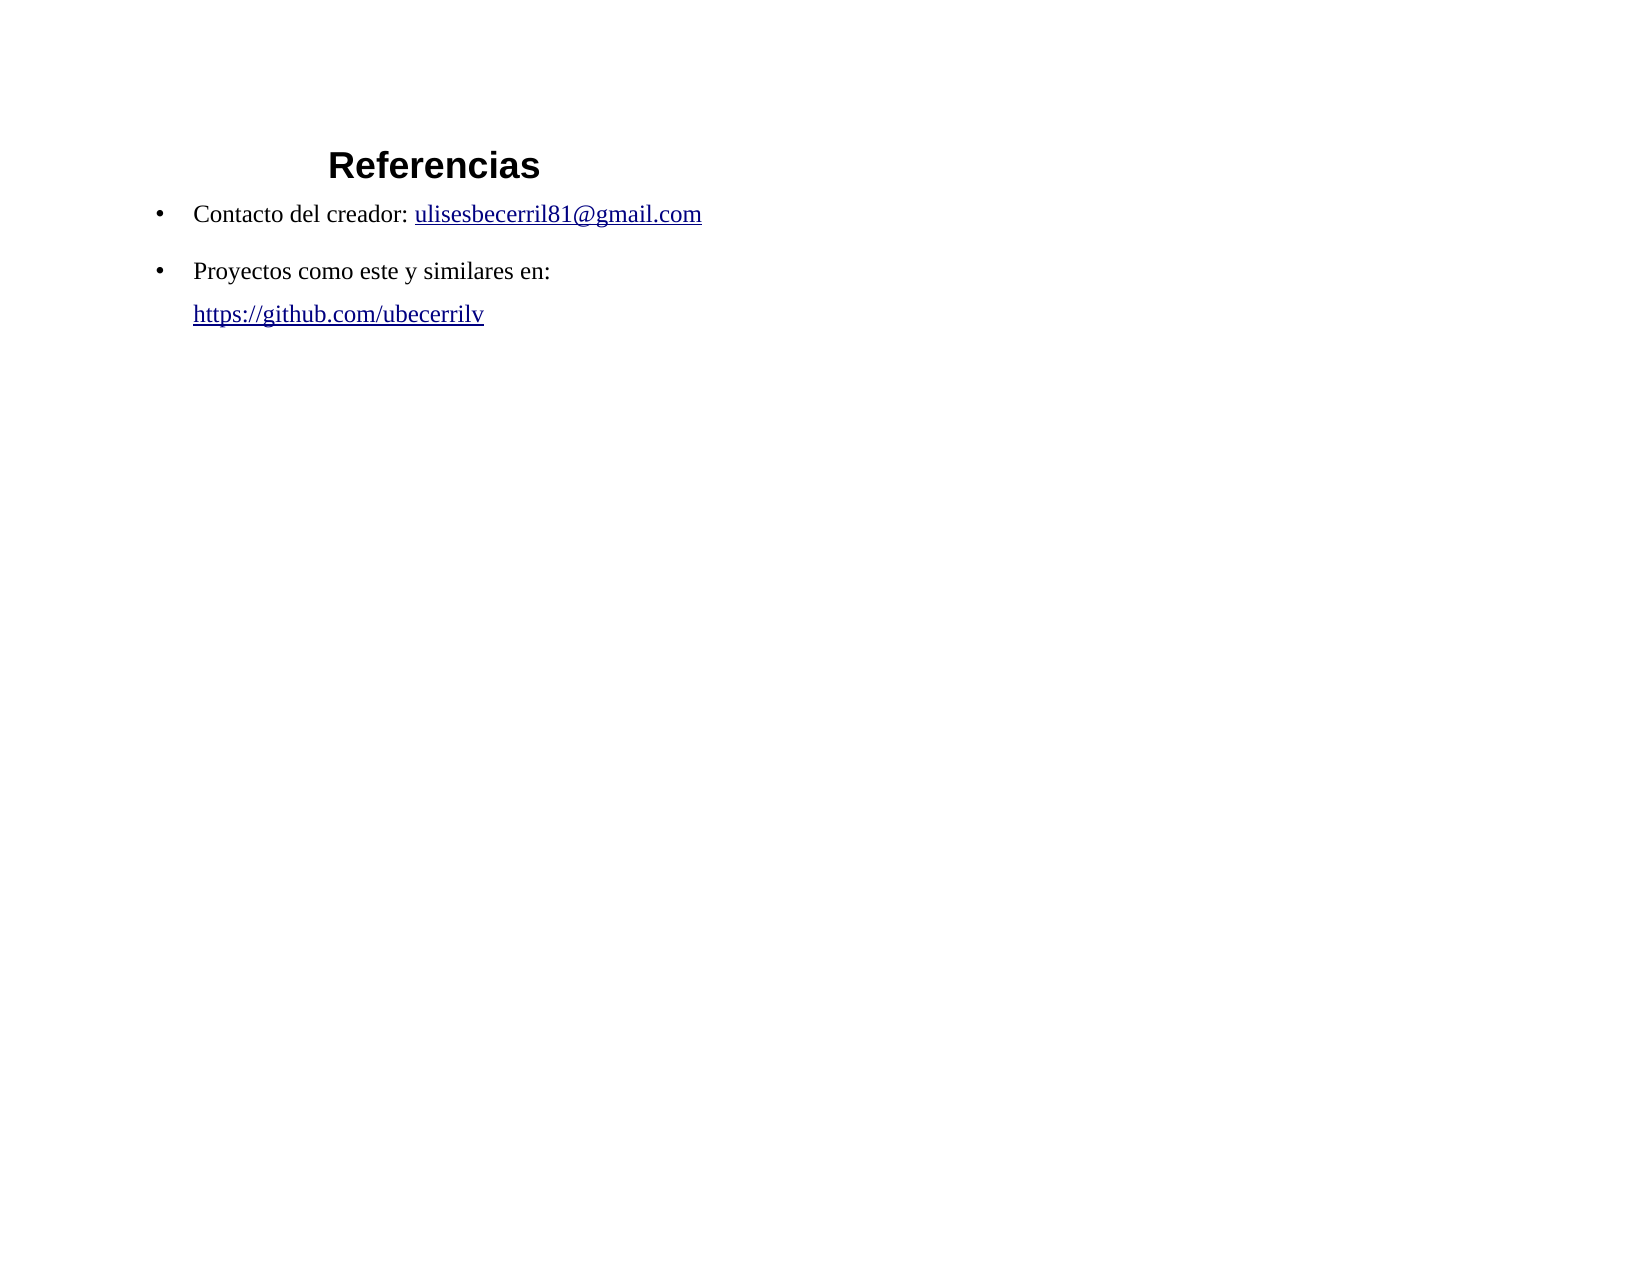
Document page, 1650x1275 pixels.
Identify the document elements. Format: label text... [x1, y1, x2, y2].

subtitle Referencias [118, 143, 750, 186]
list Contacto del creador: ulisesbecerril81@gmail.com [156, 199, 750, 227]
list Proyectos como este y similares en: https://github.com/ubecerrilv [156, 256, 750, 328]
